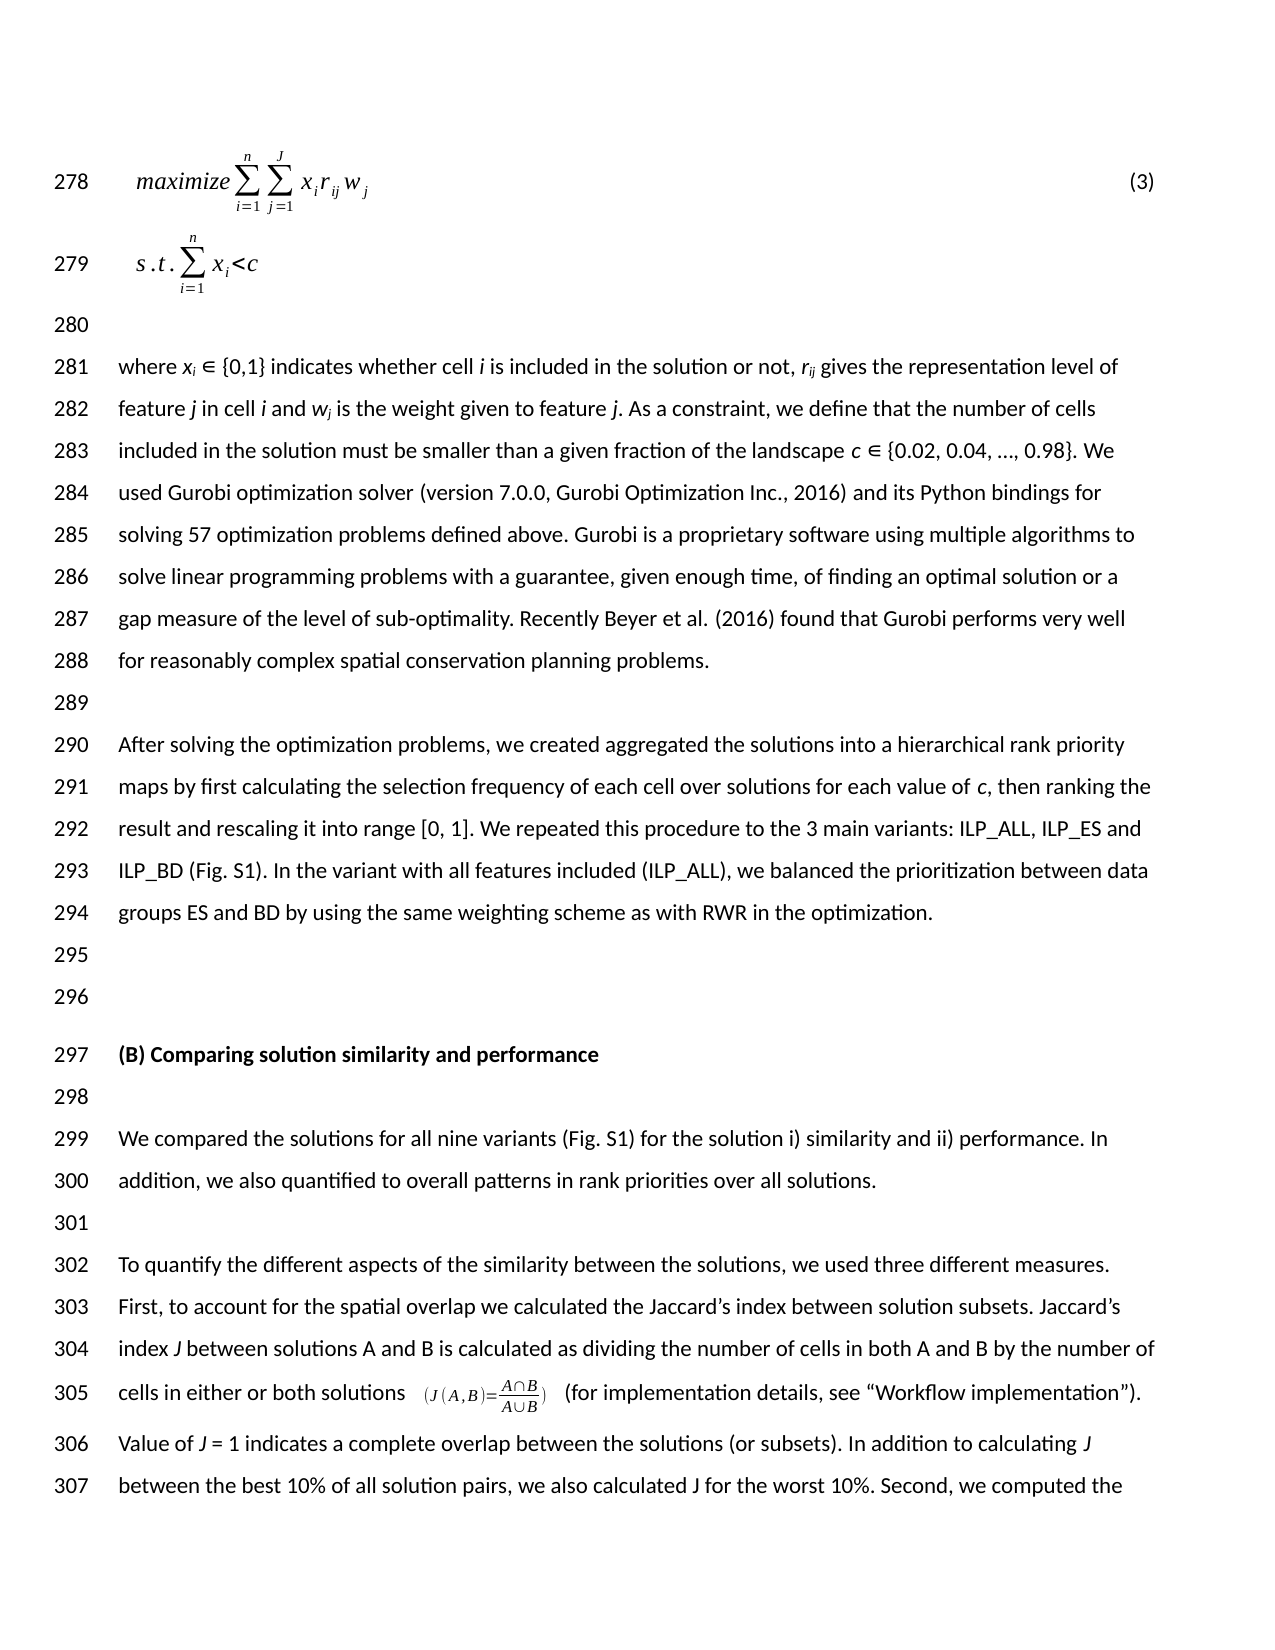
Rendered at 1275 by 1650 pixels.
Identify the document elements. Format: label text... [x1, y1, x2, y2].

text where xi ∊ {0,1} indicates whether cell i is included in the solution or not, rij gives the representation level of feature j in cell i and wj is the weight given to feature j. As a constraint, we define that the number of cells included in the solution must be smaller than a given fraction of the landscape c ∊ {0.02, 0.04, …, 0.98}. We used Gurobi optimization solver (version 7.0.0, Gurobi Optimization Inc., 2016) and its Python bindings⁠ for solving 57 optimization problems defined above. Gurobi is a proprietary software using multiple algorithms to solve linear programming problems with a guarantee, given enough time, of finding an optimal solution or a gap measure of the level of sub-optimality. Recently Beyer et al. (2016) found that Gurobi performs very well for reasonably complex spatial conservation planning problems. [118, 352, 1157, 674]
text We compared the solutions for all nine variants (Fig. S1) for the solution i) similarity and ii) performance. In addition, we also quantified to overall patterns in rank priorities over all solutions. [118, 1124, 1157, 1194]
list After solving the optimization problems, we created aggregated the solutions into a hierarchical rank priority maps by first calculating the selection frequency of each cell over solutions for each value of c, then ranking the result and rescaling it into range [0, 1]. We repeated this procedure to the 3 main variants: ILP_ALL, ILP_ES and ILP_BD (Fig. S1). In the variant with all features included (ILP_ALL), we balanced the prioritization between data groups ES and BD by using the same weighting scheme as with RWR in the optimization. [118, 730, 1157, 926]
subtitle (B) Comparing solution similarity and performance [118, 1040, 1157, 1068]
text To quantify the different aspects of the similarity between the solutions, we used three different measures. First, to account for the spatial overlap we calculated the Jaccard’s index between solution subsets. Jaccard’s index J between solutions A and B is calculated as dividing the number of cells in both A and B by the number of cells in either or both solutions(for implementation details, see “Workflow implementation”). Value of J = 1 indicates a complete overlap between the solutions (or subsets). In addition to calculating J between the best 10% of all solution pairs, we also calculated J for the worst 10%. Second, we computed the [118, 1250, 1157, 1499]
text (3) [118, 148, 1157, 215]
